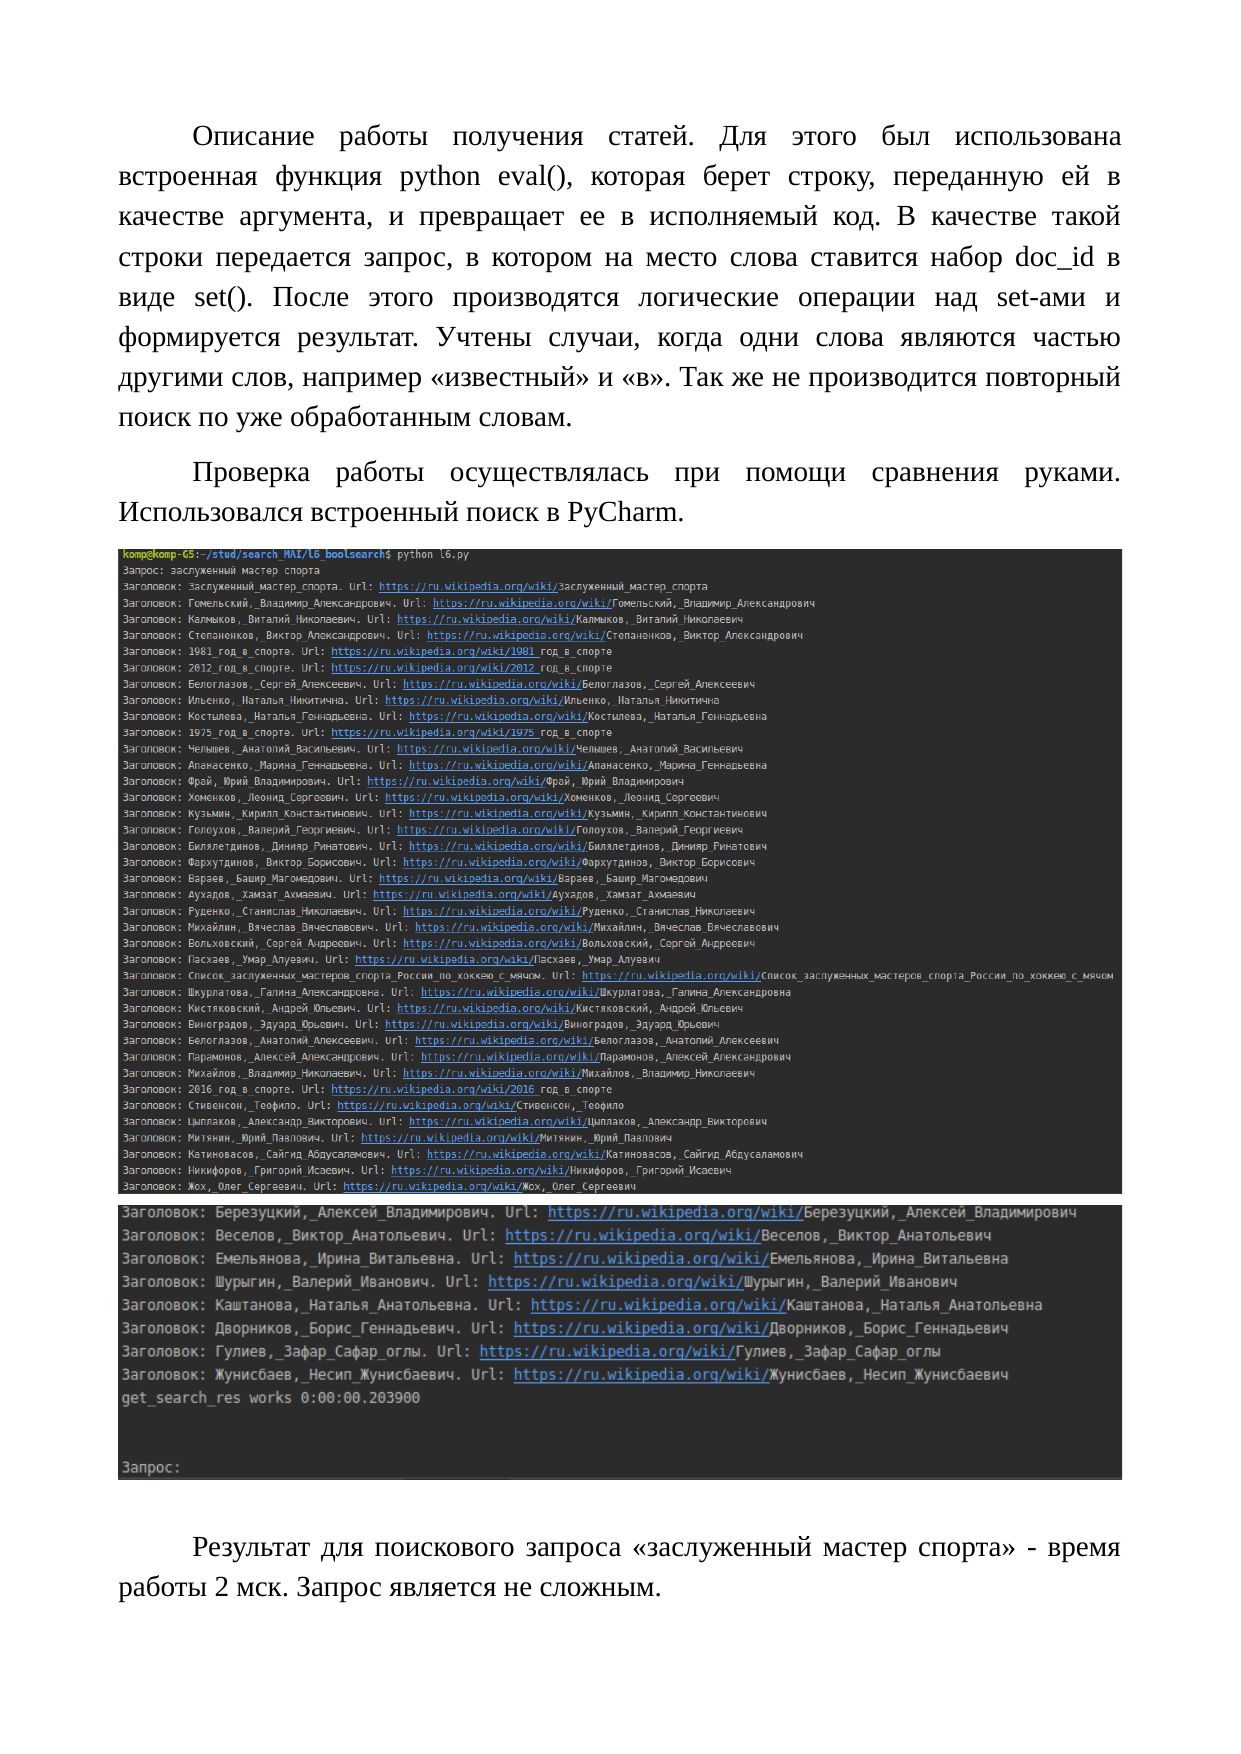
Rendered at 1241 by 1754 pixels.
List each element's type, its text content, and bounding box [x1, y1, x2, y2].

picture [118, 549, 1123, 1194]
text Результат для поискового запроса «заслуженный мастер спорта» - время работы 2 мск. Запрос является не сложным. [118, 1529, 1122, 1603]
text Описание работы получения статей. Для этого был использована встроенная функция python eval(), которая берет строку, переданную ей в качестве аргумента, и превращает ее в исполняемый код. В качестве такой строки передается запрос, в котором на место слова ставится набор doc_id в виде set(). После этого производятся логические операции над set-ами и формируется результат. Учтены случаи, когда одни слова являются частью другими слов, например «известный» и «в». Так же не производится повторный поиск по уже обработанным словам. [118, 118, 1122, 433]
picture [118, 1205, 1123, 1480]
text Проверка работы осуществлялась при помощи сравнения руками. Использовался встроенный поиск в PyCharm. [118, 454, 1122, 528]
